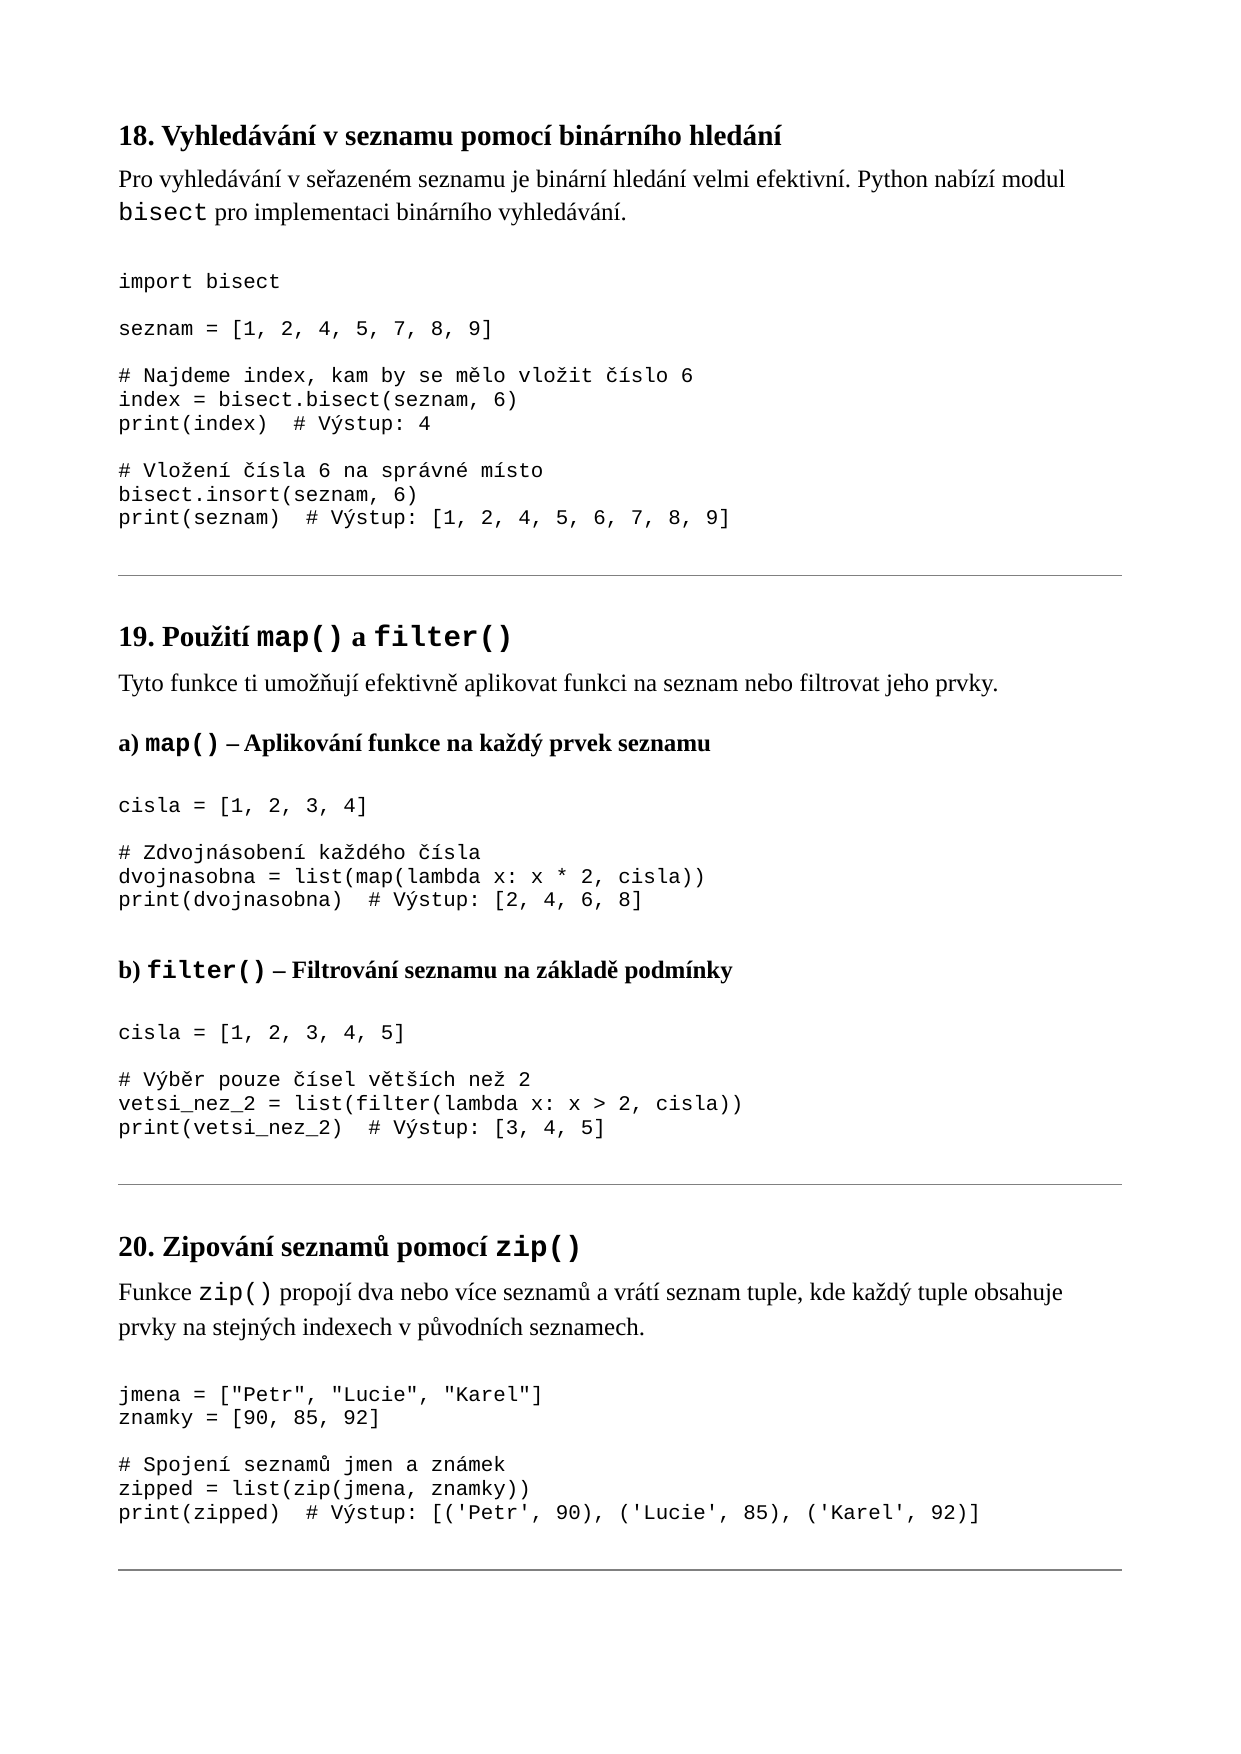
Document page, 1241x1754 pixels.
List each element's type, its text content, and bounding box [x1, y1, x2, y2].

text # Vložení čísla 6 na správné místo [118, 460, 1122, 484]
subtitle 20. Zipování seznamů pomocí zip() [118, 1229, 1122, 1265]
text # Zdvojnásobení každého čísla [118, 842, 1122, 866]
text cisla = [1, 2, 3, 4] [118, 795, 1122, 818]
text znamky = [90, 85, 92] [118, 1407, 1122, 1431]
text print(seznam) # Výstup: [1, 2, 4, 5, 6, 7, 8, 9] [118, 507, 1122, 531]
subtitle b) filter() – Filtrování seznamu na základě podmínky [118, 955, 1122, 986]
text Pro vyhledávání v seřazeném seznamu je binární hledání velmi efektivní. Python nabízí modul bisect pro implementaci binárního vyhledávání. [118, 164, 1122, 228]
text bisect.insort(seznam, 6) [118, 484, 1122, 507]
text # Výběr pouze čísel větších než 2 [118, 1069, 1122, 1093]
subtitle 18. Vyhledávání v seznamu pomocí binárního hledání [118, 118, 1122, 152]
text print(zipped) # Výstup: [('Petr', 90), ('Lucie', 85), ('Karel', 92)] [118, 1502, 1122, 1525]
text seznam = [1, 2, 4, 5, 7, 8, 9] [118, 318, 1122, 342]
text Tyto funkce ti umožňují efektivně aplikovat funkci na seznam nebo filtrovat jeho prvky. [118, 668, 1122, 697]
text vetsi_nez_2 = list(filter(lambda x: x > 2, cisla)) [118, 1093, 1122, 1117]
text import bisect [118, 271, 1122, 294]
text print(vetsi_nez_2) # Výstup: [3, 4, 5] [118, 1117, 1122, 1140]
text index = bisect.bisect(seznam, 6) [118, 389, 1122, 413]
text print(index) # Výstup: 4 [118, 413, 1122, 436]
subtitle 19. Použití map() a filter() [118, 619, 1122, 655]
subtitle a) map() – Aplikování funkce na každý prvek seznamu [118, 728, 1122, 759]
text dvojnasobna = list(map(lambda x: x * 2, cisla)) [118, 866, 1122, 889]
text print(dvojnasobna) # Výstup: [2, 4, 6, 8] [118, 889, 1122, 913]
text zipped = list(zip(jmena, znamky)) [118, 1478, 1122, 1502]
text Funkce zip() propojí dva nebo více seznamů a vrátí seznam tuple, kde každý tuple obsahuje prvky na stejných indexech v původních seznamech. [118, 1277, 1122, 1341]
text jmena = ["Petr", "Lucie", "Karel"] [118, 1383, 1122, 1407]
text # Spojení seznamů jmen a známek [118, 1454, 1122, 1478]
text # Najdeme index, kam by se mělo vložit číslo 6 [118, 365, 1122, 389]
text cisla = [1, 2, 3, 4, 5] [118, 1022, 1122, 1046]
